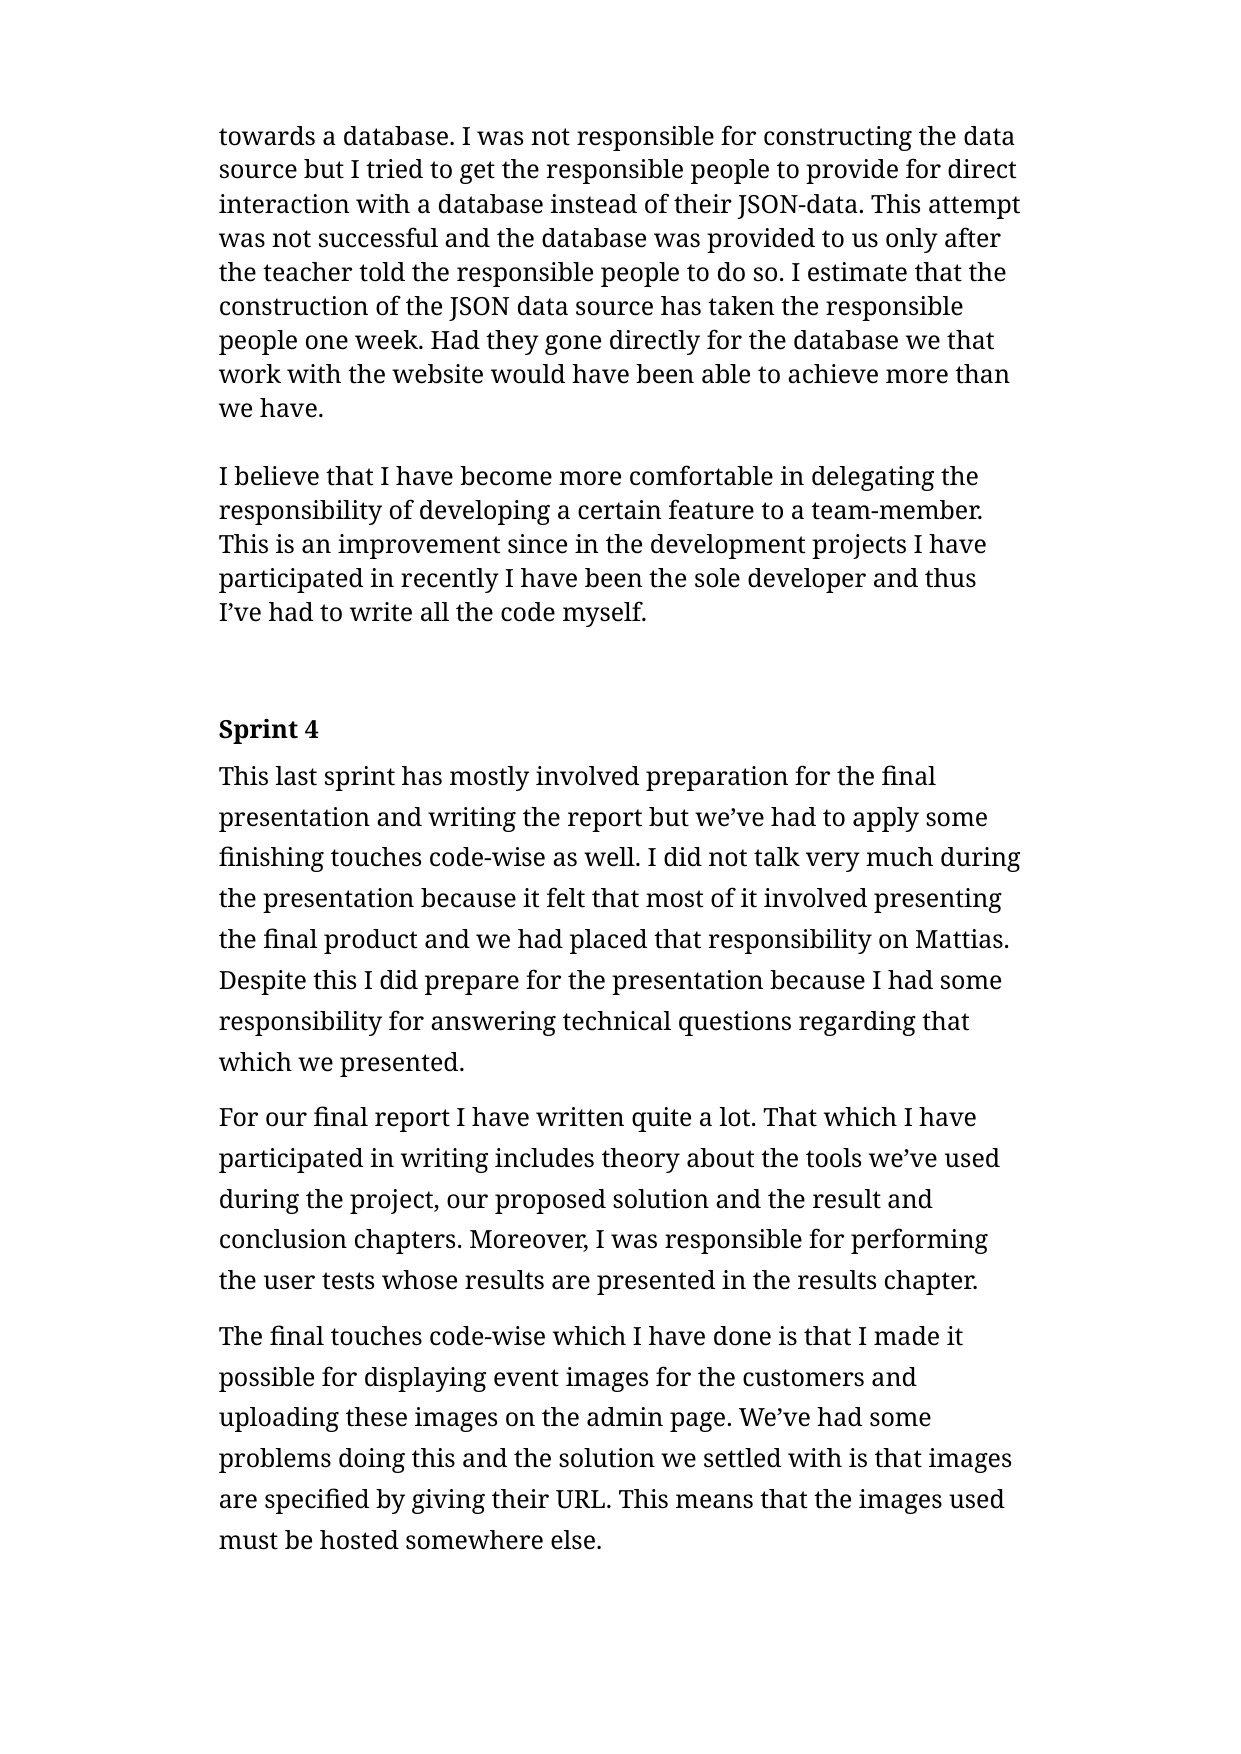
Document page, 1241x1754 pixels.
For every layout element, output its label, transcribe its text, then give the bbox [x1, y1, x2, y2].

text I believe that I have become more comfortable in delegating the responsibility of developing a certain feature to a team-member. This is an improvement since in the development projects I have participated in recently I have been the sole developer and thus I’ve had to write all the code myself. [218, 459, 1022, 629]
text towards a database. I was not responsible for constructing the data source but I tried to get the responsible people to provide for direct interaction with a database instead of their JSON-data. This attempt was not successful and the database was provided to us only after the teacher told the responsible people to do so. I estimate that the construction of the JSON data source has taken the responsible people one week. Had they gone directly for the database we that work with the website would have been able to achieve more than we have. [218, 118, 1022, 425]
text This last sprint has mostly involved preparation for the final presentation and writing the report but we’ve had to apply some finishing touches code-wise as well. I did not talk very much during the presentation because it felt that most of it involved presenting the final product and we had placed that responsibility on Mattias. Despite this I did prepare for the presentation because I had some responsibility for answering technical questions regarding that which we presented. [218, 758, 1022, 1078]
text For our final report I have written quite a lot. That which I have participated in writing includes theory about the tools we’ve used during the project, our proposed solution and the result and conclusion chapters. Moreover, I was responsible for performing the user tests whose results are presented in the results chapter. [218, 1099, 1022, 1297]
text The final touches code-wise which I have done is that I made it possible for displaying event images for the customers and uploading these images on the admin page. We’ve had some problems doing this and the solution we settled with is that images are specified by giving their URL. This means that the images used must be hosted somewhere else. [218, 1318, 1022, 1557]
subtitle Sprint 4 [218, 712, 1022, 746]
